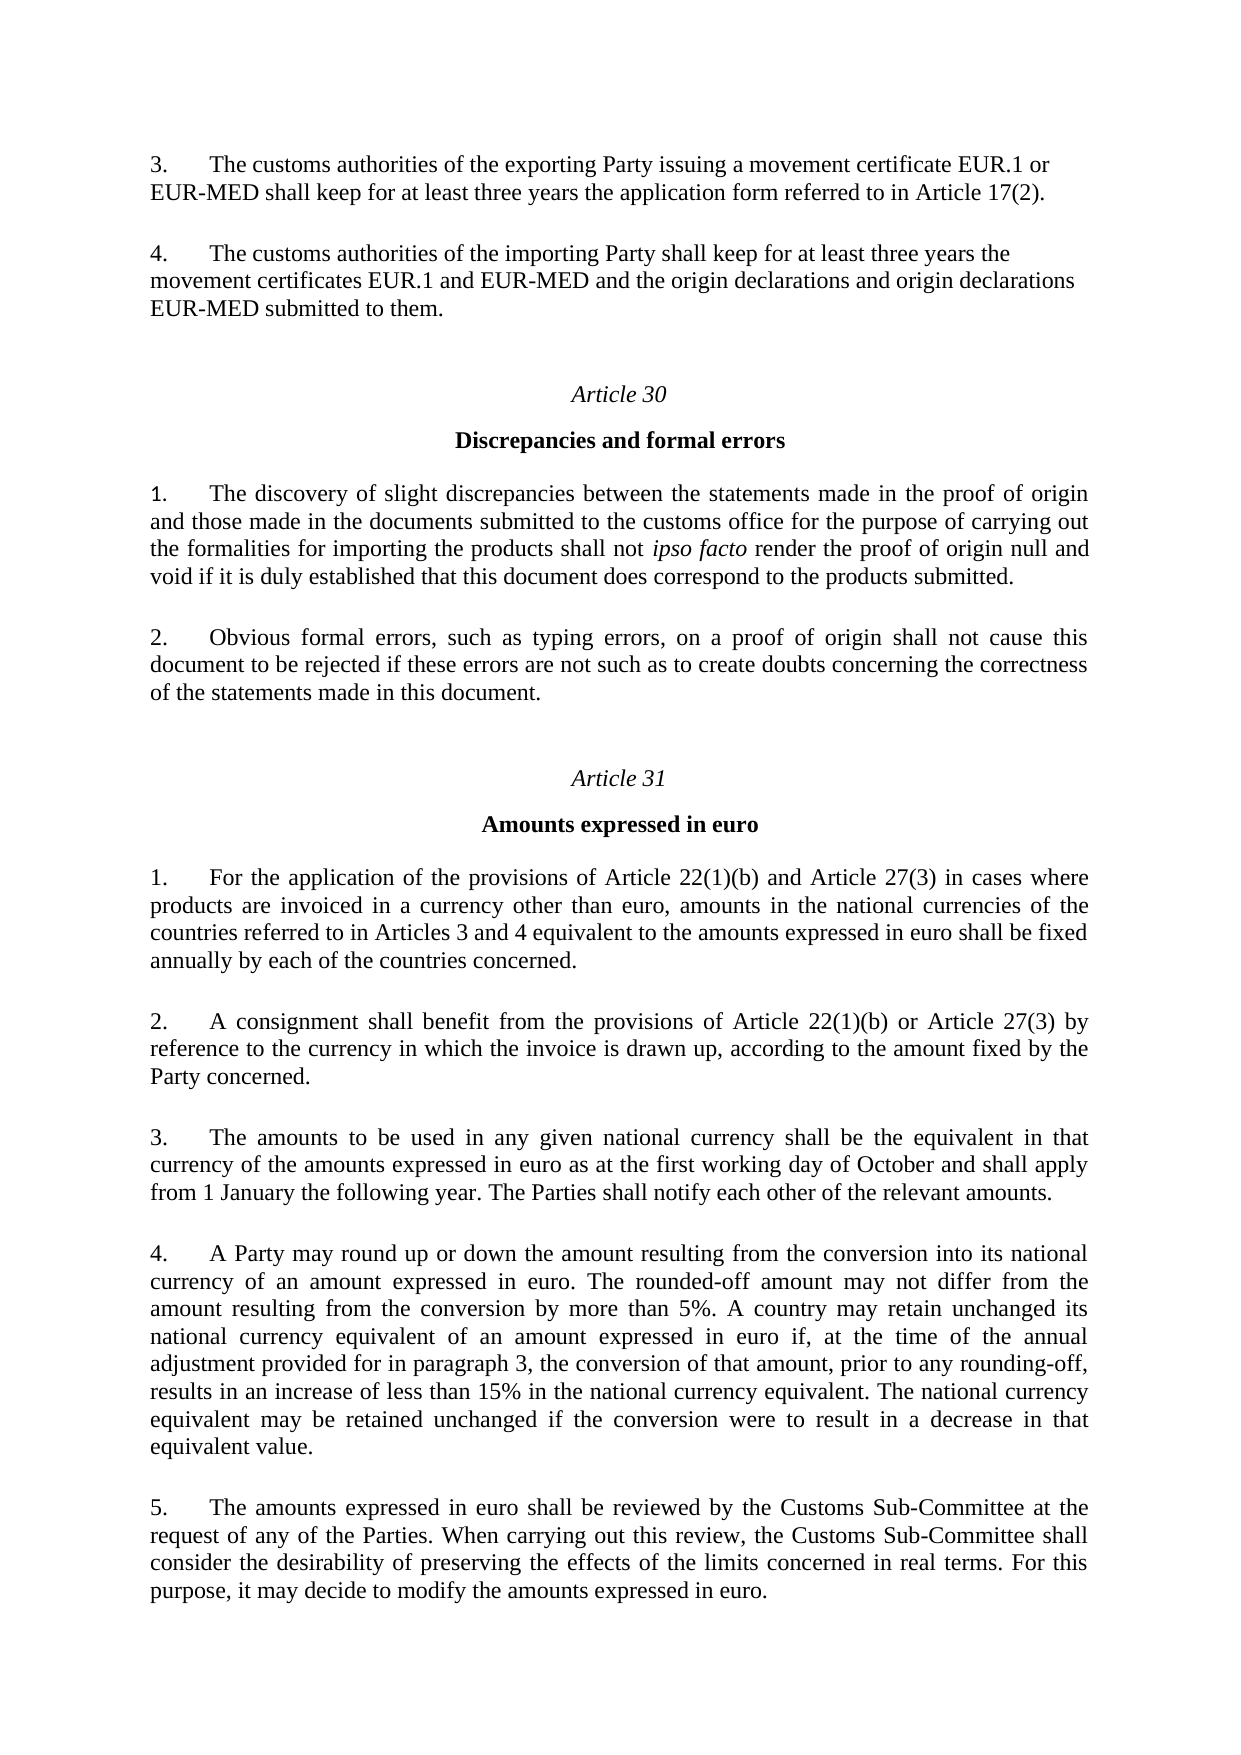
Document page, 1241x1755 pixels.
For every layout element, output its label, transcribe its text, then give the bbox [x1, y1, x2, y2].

list For the application of the provisions of Article 22(1)(b) and Article 27(3) in cases where products are invoiced in a currency other than euro, amounts in the national currencies of the countries referred to in Articles 3 and 4 equivalent to the amounts expressed in euro shall be fixed annually by each of the countries concerned. [150, 863, 1090, 973]
list The customs authorities of the importing Party shall keep for at least three years the movement certificates EUR.1 and EUR-MED and the origin declarations and origin declarations EUR-MED submitted to them. [150, 238, 1090, 321]
list The discovery of slight discrepancies between the statements made in the proof of origin and those made in the documents submitted to the customs office for the purpose of carrying out the formalities for importing the products shall not ipso facto render the proof of origin null and void if it is duly established that this document does correspond to the products submitted. [150, 479, 1090, 589]
text Article 30 [150, 380, 1090, 407]
text Discrepancies and formal errors [150, 426, 1090, 454]
text Amounts expressed in euro [150, 810, 1090, 838]
list The amounts expressed in euro shall be reviewed by the Customs Sub-Committee at the request of any of the Parties. When carrying out this review, the Customs Sub-Committee shall consider the desirability of preserving the effects of the limits concerned in real terms. For this purpose, it may decide to modify the amounts expressed in euro. [150, 1493, 1090, 1604]
list Obvious formal errors, such as typing errors, on a proof of origin shall not cause this document to be rejected if these errors are not such as to create doubts concerning the correctness of the statements made in this document. [150, 623, 1090, 706]
list A Party may round up or down the amount resulting from the conversion into its national currency of an amount expressed in euro. The rounded-off amount may not differ from the amount resulting from the conversion by more than 5%. A country may retain unchanged its national currency equivalent of an amount expressed in euro if, at the time of the annual adjustment provided for in paragraph 3, the conversion of that amount, prior to any rounding-off, results in an increase of less than 15% in the national currency equivalent. The national currency equivalent may be retained unchanged if the conversion were to result in a decrease in that equivalent value. [150, 1239, 1090, 1460]
text Article 31 [150, 764, 1090, 792]
list The amounts to be used in any given national currency shall be the equivalent in that currency of the amounts expressed in euro as at the first working day of October and shall apply from 1 January the following year. The Parties shall notify each other of the relevant amounts. [150, 1123, 1090, 1206]
list The customs authorities of the exporting Party issuing a movement certificate EUR.1 or EUR-MED shall keep for at least three years the application form referred to in Article 17(2). [150, 150, 1090, 205]
list A consignment shall benefit from the provisions of Article 22(1)(b) or Article 27(3) by reference to the currency in which the invoice is drawn up, according to the amount fixed by the Party concerned. [150, 1007, 1090, 1089]
